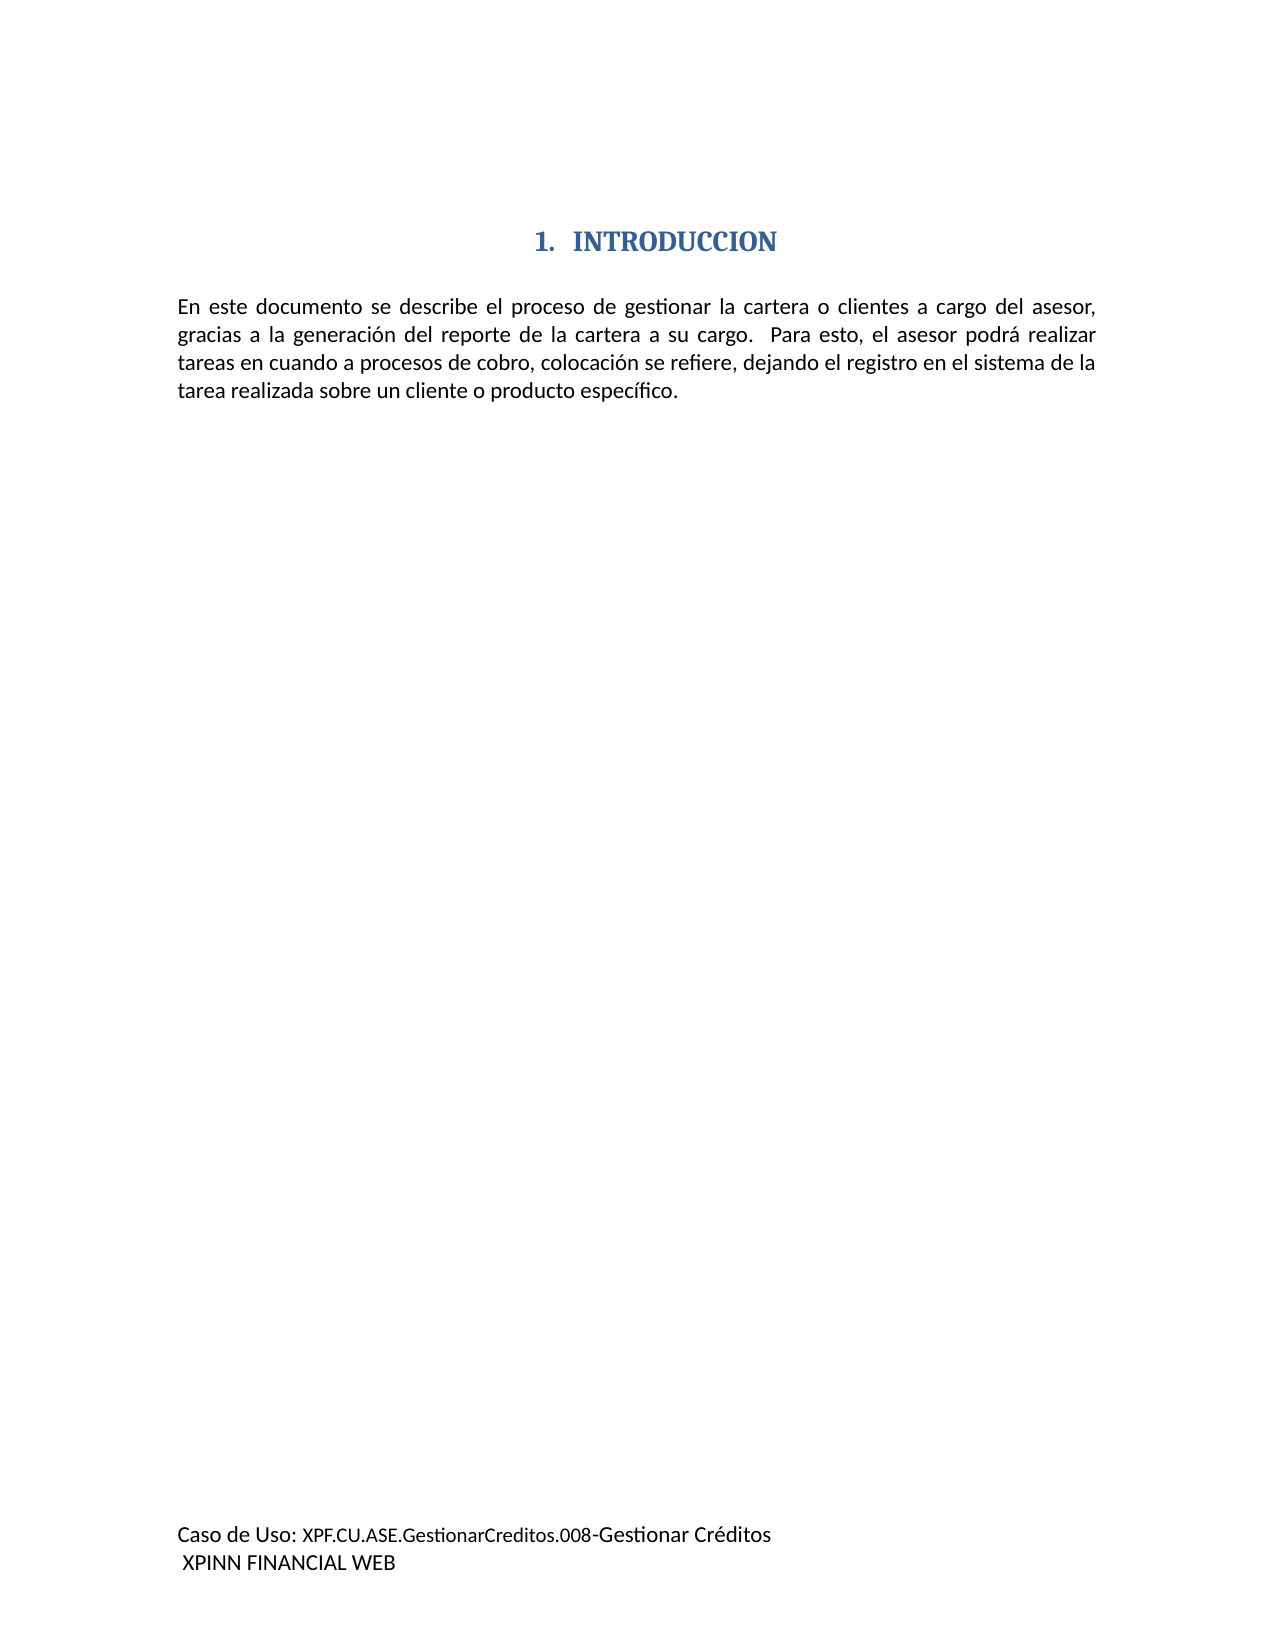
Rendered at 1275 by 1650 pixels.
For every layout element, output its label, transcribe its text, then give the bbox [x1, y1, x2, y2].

text En este documento se describe el proceso de gestionar la cartera o clientes a cargo del asesor, gracias a la generación del reporte de la cartera a su cargo. Para esto, el asesor podrá realizar tareas en cuando a procesos de cobro, colocación se refiere, dejando el registro en el sistema de la tarea realizada sobre un cliente o producto específico. [177, 292, 1098, 404]
subtitle INTRODUCCION [215, 226, 1098, 259]
